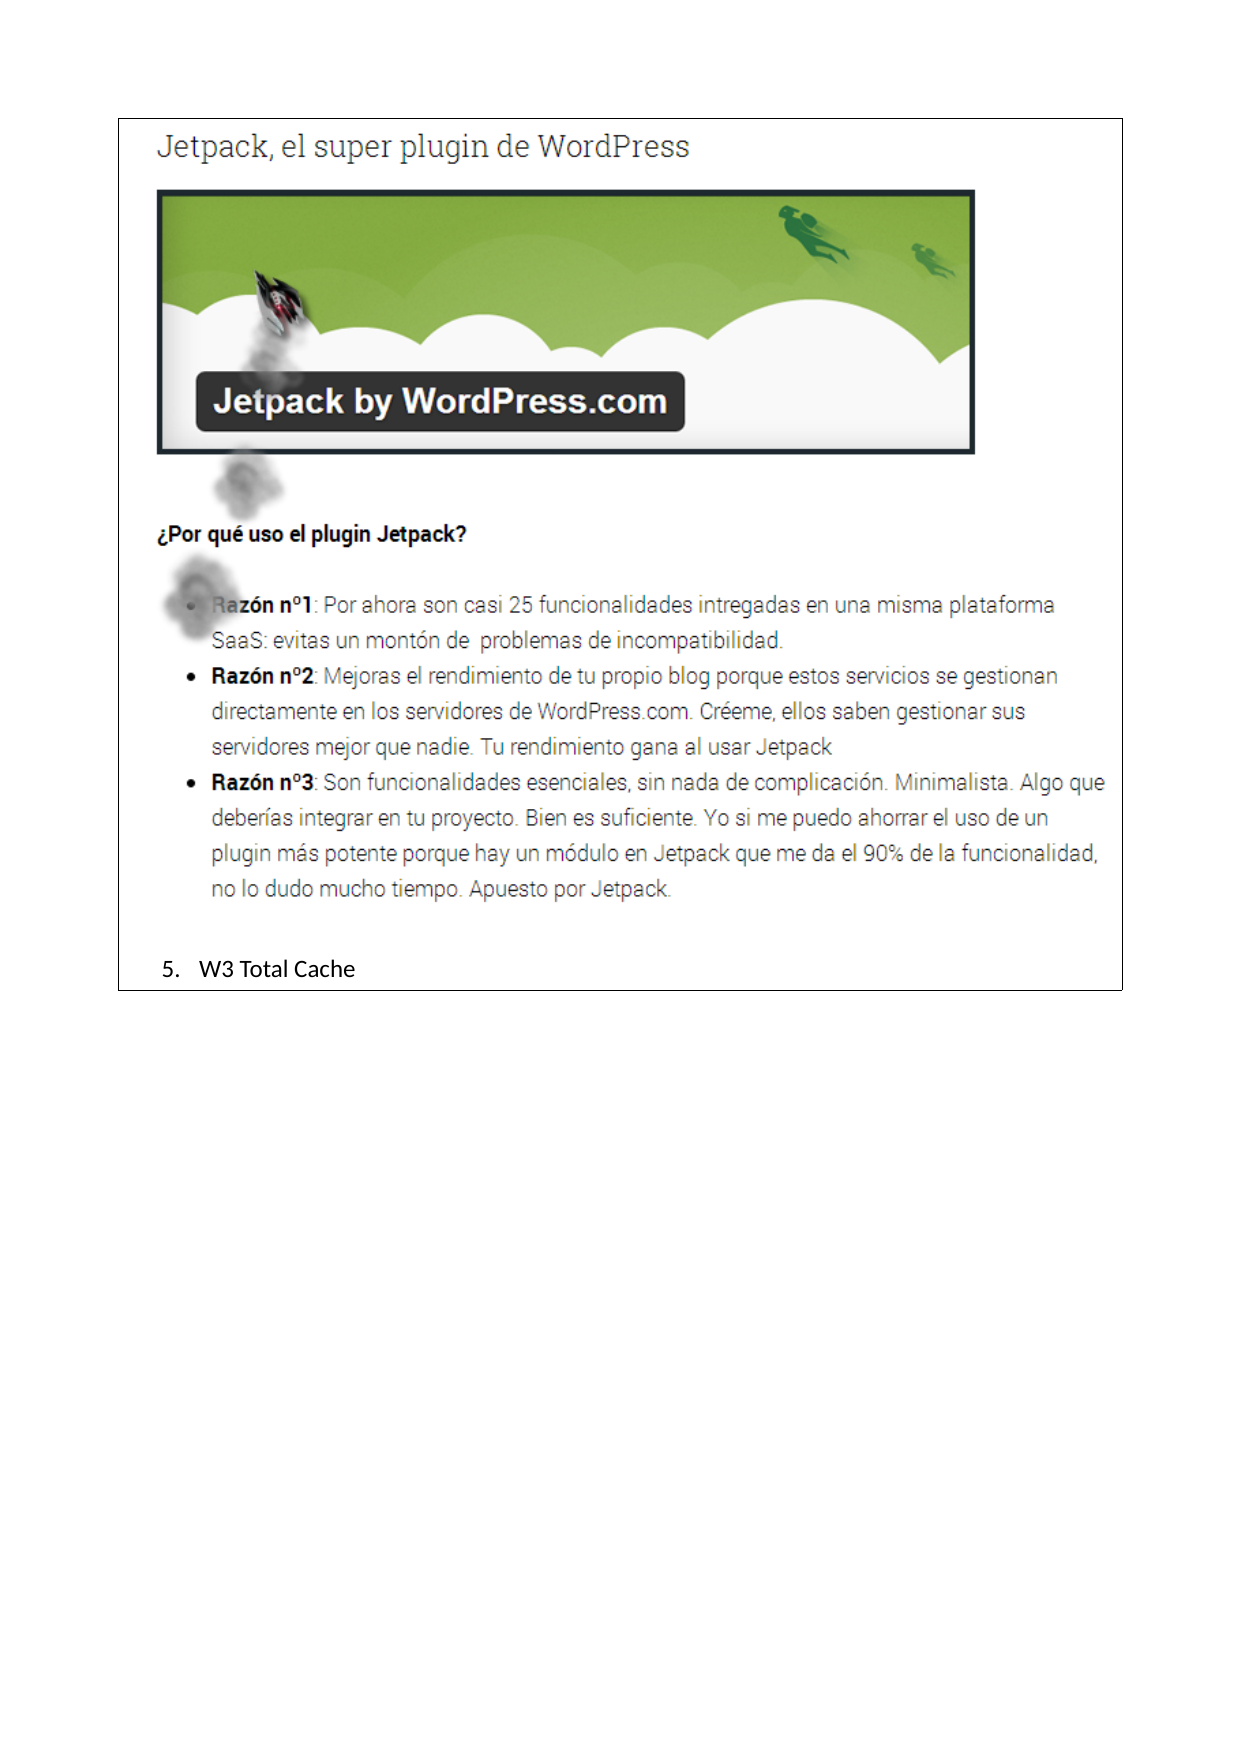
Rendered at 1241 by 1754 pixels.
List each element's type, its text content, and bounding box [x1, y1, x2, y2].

picture [123, 123, 1117, 924]
table_header 5 Plugins muy útiles: http://www.lifestylealcuadrado.com/plugins-wordpress-esenciales/ Akismet Google Grive Wordpress Optin Skin Jetpack W3 Total Cache Para su instalación se hace el mismo paso que el plugin Theme my login. [119, 119, 1122, 990]
